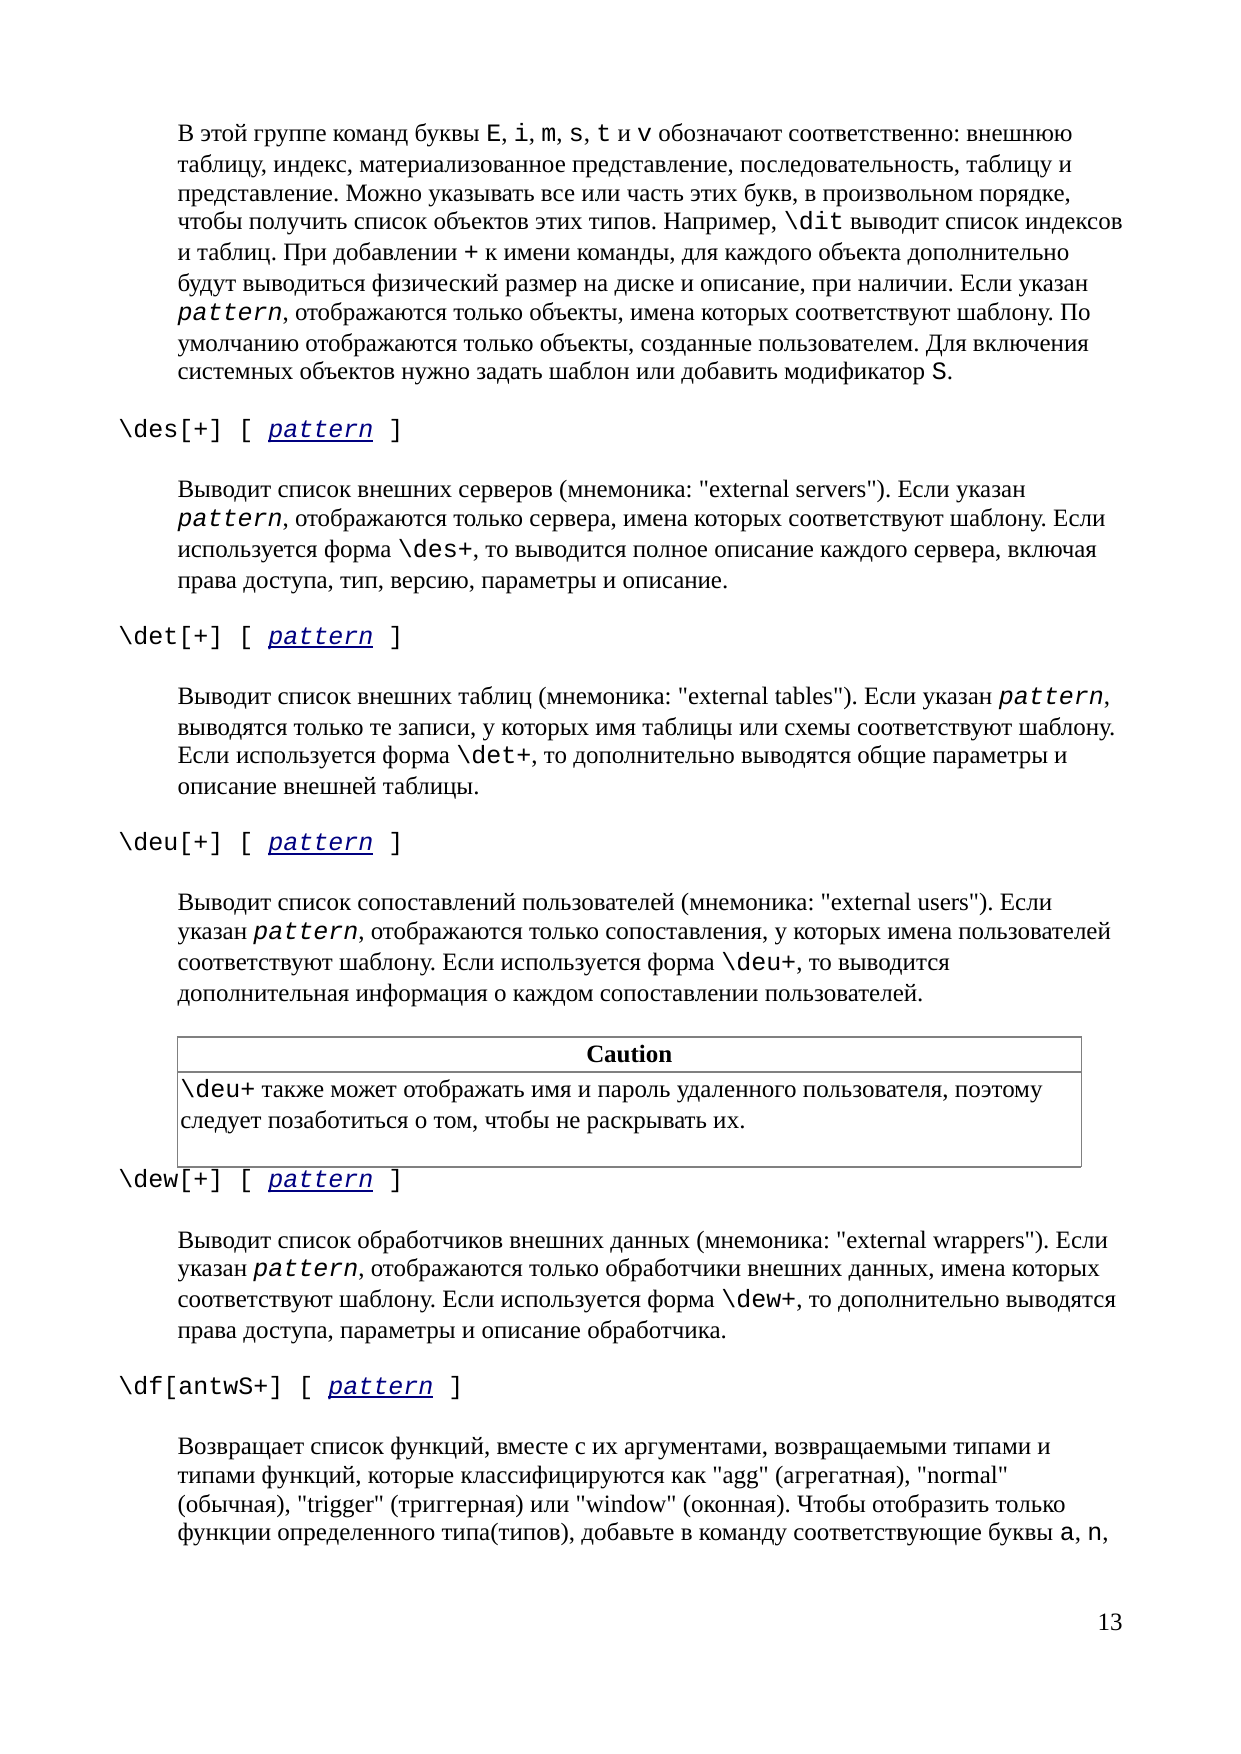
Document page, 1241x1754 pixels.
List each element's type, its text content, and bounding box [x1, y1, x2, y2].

table_header Caution [178, 1038, 1081, 1071]
list Выводит список обработчиков внешних данных (мнемоника: "external wrappers"). Если указан pattern, отображаются только обработчики внешних данных, имена которых соответствуют шаблону. Если используется форма \dew+, то дополнительно выводятся права доступа, параметры и описание обработчика. [177, 1225, 1122, 1344]
subtitle \deu[+] [ pattern ] [118, 830, 1122, 858]
list Выводит список сопоставлений пользователей (мнемоника: "external users"). Если указан pattern, отображаются только сопоставления, у которых имена пользователей соответствуют шаблону. Если используется форма \deu+, то выводится дополнительная информация о каждом сопоставлении пользователей. [177, 887, 1122, 1007]
subtitle \des[+] [ pattern ] [118, 417, 1122, 445]
table_cell \deu+ также может отображать имя и пароль удаленного пользователя, поэтому следует позаботиться о том, чтобы не раскрывать их. [178, 1073, 1081, 1166]
subtitle \det[+] [ pattern ] [118, 623, 1122, 652]
subtitle \df[antwS+] [ pattern ] [118, 1373, 1122, 1402]
list Возвращает список функций, вместе с их аргументами, возвращаемыми типами и типами функций, которые классифицируются как "agg" (агрегатная), "normal" (обычная), "trigger" (триггерная) или "window" (оконная). Чтобы отобразить только функции определенного типа(типов), добавьте в команду соответствующие буквы a, n, [177, 1431, 1122, 1548]
list Выводит список внешних серверов (мнемоника: "external servers"). Если указан pattern, отображаются только сервера, имена которых соответствуют шаблону. Если используется форма \des+, то выводится полное описание каждого сервера, включая права доступа, тип, версию, параметры и описание. [177, 474, 1122, 594]
list В этой группе команд буквы E, i, m, s, t и v обозначают соответственно: внешнюю таблицу, индекс, материализованное представление, последовательность, таблицу и представление. Можно указывать все или часть этих букв, в произвольном порядке, чтобы получить список объектов этих типов. Например, \dit выводит список индексов и таблиц. При добавлении + к имени команды, для каждого объекта дополнительно будут выводиться физический размер на диске и описание, при наличии. Если указан pattern, отображаются только объекты, имена которых соответствуют шаблону. По умолчанию отображаются только объекты, созданные пользователем. Для включения системных объектов нужно задать шаблон или добавить модификатор S. [177, 118, 1122, 387]
list Выводит список внешних таблиц (мнемоника: "external tables"). Если указан pattern, выводятся только те записи, у которых имя таблицы или схемы соответствуют шаблону. Если используется форма \det+, то дополнительно выводятся общие параметры и описание внешней таблицы. [177, 681, 1122, 800]
subtitle \dew[+] [ pattern ] [118, 1167, 1122, 1195]
